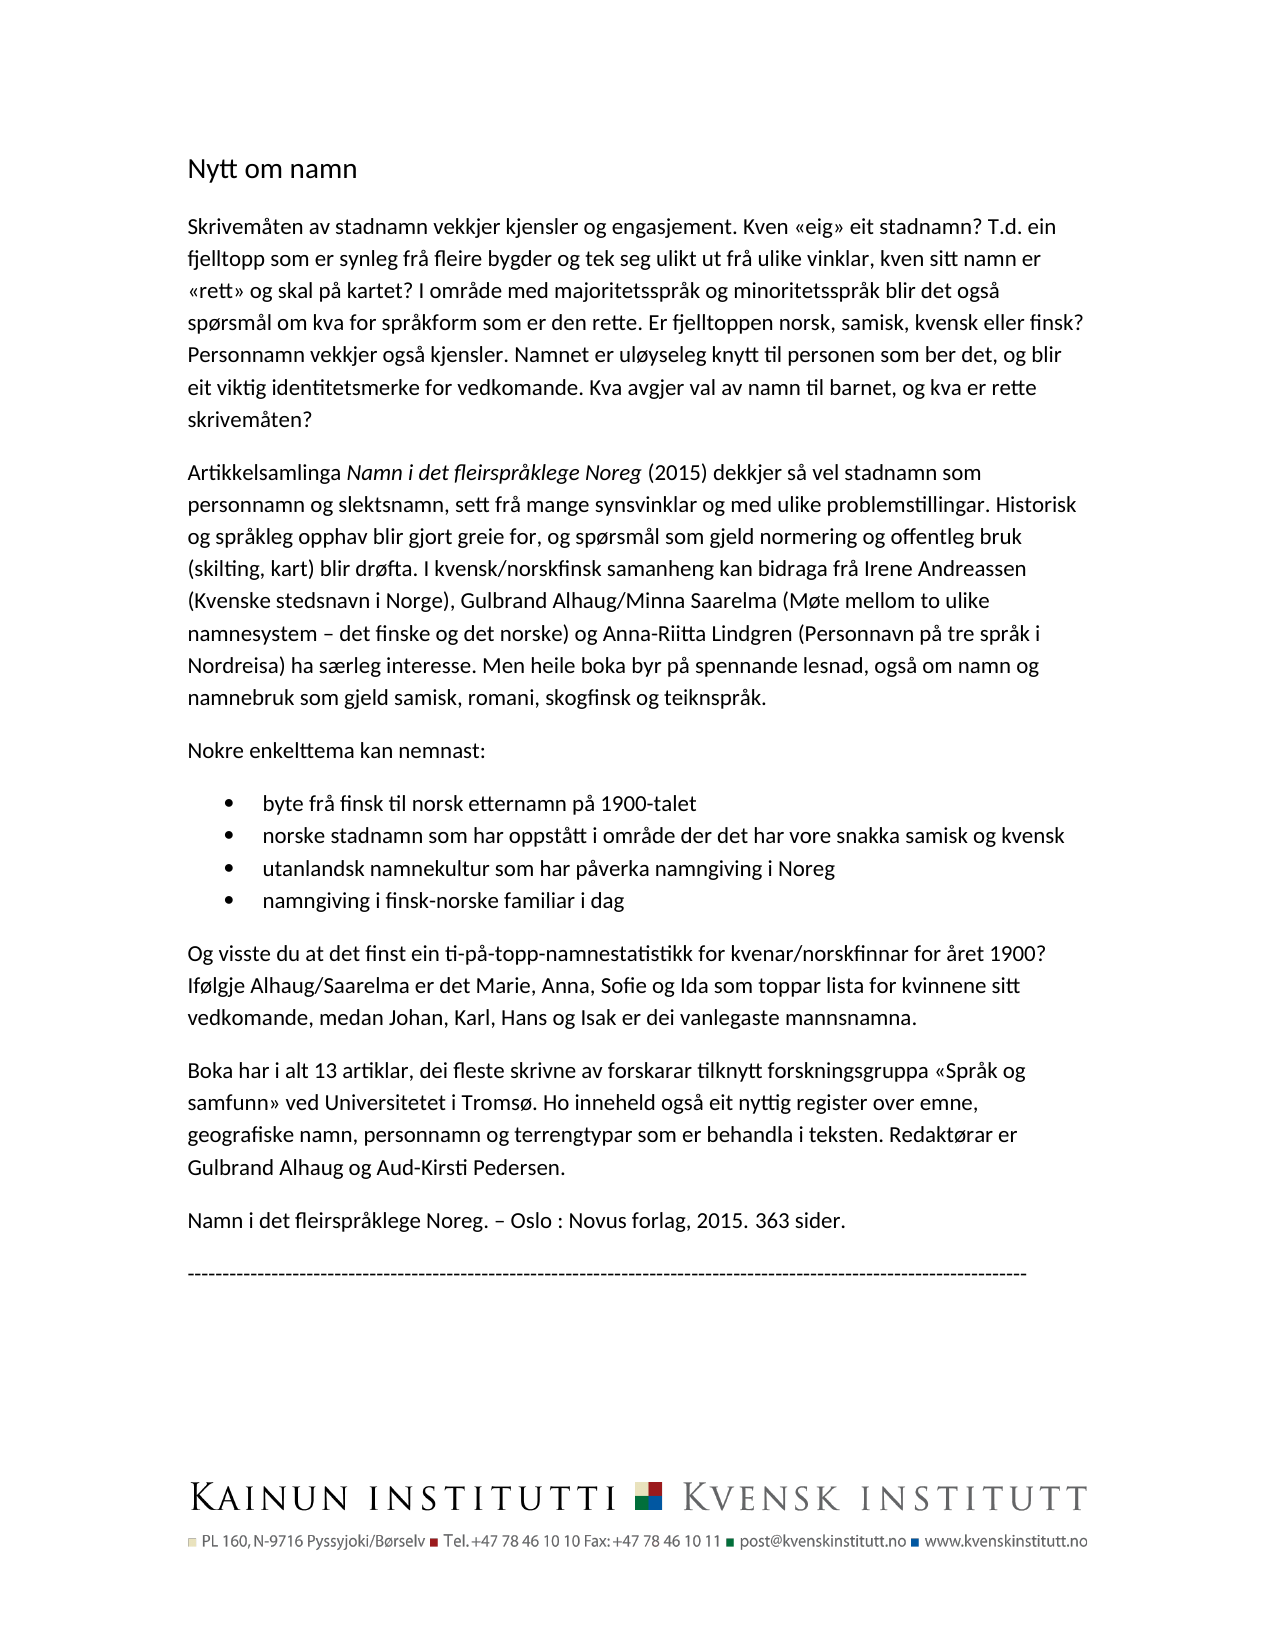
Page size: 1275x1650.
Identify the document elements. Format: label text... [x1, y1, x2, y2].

text Namn i det fleirspråklege Noreg. – Oslo : Novus forlag, 2015. 363 sider. [187, 1206, 1088, 1234]
text Nytt om namn [187, 150, 1088, 186]
text Artikkelsamlinga Namn i det fleirspråklege Noreg (2015) dekkjer så vel stadnamn som personnamn og slektsnamn, sett frå mange synsvinklar og med ulike problemstillingar. Historisk og språkleg opphav blir gjort greie for, og spørsmål som gjeld normering og offentleg bruk (skilting, kart) blir drøfta. I kvensk/norskfinsk samanheng kan bidraga frå Irene Andreassen (Kvenske stedsnavn i Norge), Gulbrand Alhaug/Minna Saarelma (Møte mellom to ulike namnesystem – det finske og det norske) og Anna-Riitta Lindgren (Personnavn på tre språk i Nordreisa) ha særleg interesse. Men heile boka byr på spennande lesnad, også om namn og namnebruk som gjeld samisk, romani, skogfinsk og teiknspråk. [187, 458, 1088, 711]
list byte frå finsk til norsk etternamn på 1900-talet [225, 789, 1088, 817]
list utanlandsk namnekultur som har påverka namngiving i Noreg [225, 854, 1088, 882]
text Skrivemåten av stadnamn vekkjer kjensler og engasjement. Kven «eig» eit stadnamn? T.d. ein fjelltopp som er synleg frå fleire bygder og tek seg ulikt ut frå ulike vinklar, kven sitt namn er «rett» og skal på kartet? I område med majoritetsspråk og minoritetsspråk blir det også spørsmål om kva for språkform som er den rette. Er fjelltoppen norsk, samisk, kvensk eller finsk? Personnamn vekkjer også kjensler. Namnet er uløyseleg knytt til personen som ber det, og blir eit viktig identitetsmerke for vedkomande. Kva avgjer val av namn til barnet, og kva er rette skrivemåten? [187, 212, 1088, 433]
text Og visste du at det finst ein ti-på-topp-namnestatistikk for kvenar/norskfinnar for året 1900? Ifølgje Alhaug/Saarelma er det Marie, Anna, Sofie og Ida som toppar lista for kvinnene sitt vedkomande, medan Johan, Karl, Hans og Isak er dei vanlegaste mannsnamna. [187, 939, 1088, 1031]
text ------------------------------------------------------------------------------------------------------------------------ [187, 1259, 1088, 1287]
text Boka har i alt 13 artiklar, dei fleste skrivne av forskarar tilknytt forskningsgruppa «Språk og samfunn» ved Universitetet i Tromsø. Ho inneheld også eit nyttig register over emne, geografiske namn, personnamn og terrengtypar som er behandla i teksten. Redaktørar er Gulbrand Alhaug og Aud-Kirsti Pedersen. [187, 1056, 1088, 1181]
picture [187, 1482, 1088, 1552]
list norske stadnamn som har oppstått i område der det har vore snakka samisk og kvensk [225, 821, 1088, 849]
list namngiving i finsk-norske familiar i dag [225, 886, 1088, 914]
text Nokre enkelttema kan nemnast: [187, 736, 1088, 764]
